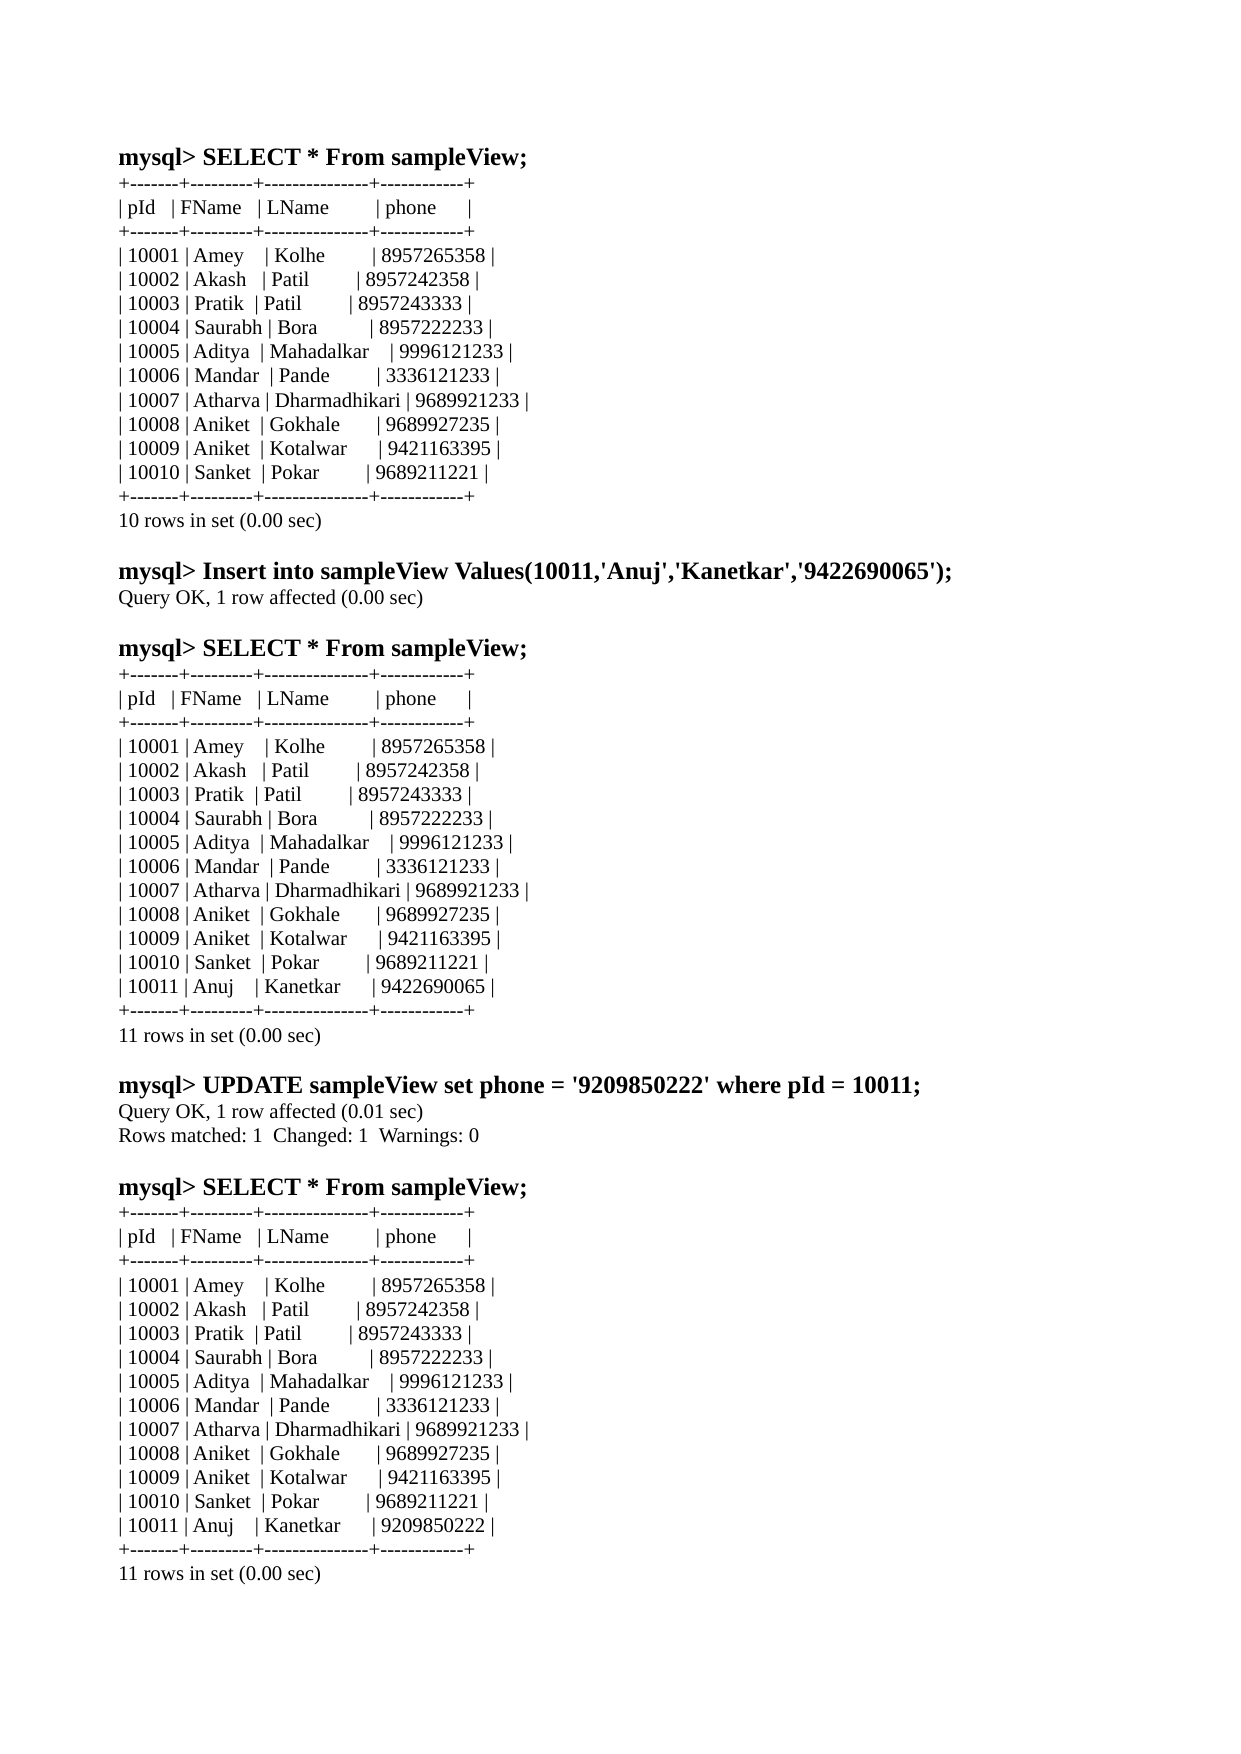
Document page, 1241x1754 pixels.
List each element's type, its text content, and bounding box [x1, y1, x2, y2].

text mysql> SELECT * From sampleView; [118, 633, 1122, 662]
text Query OK, 1 row affected (0.00 sec) [118, 585, 1122, 609]
text | 10003 | Pratik | Patil | 8957243333 | [118, 1321, 1122, 1345]
text | pId | FName | LName | phone | [118, 195, 1122, 219]
text +-------+---------+---------------+------------+ [118, 171, 1122, 195]
text | 10006 | Mandar | Pande | 3336121233 | [118, 854, 1122, 878]
text | 10002 | Akash | Patil | 8957242358 | [118, 1297, 1122, 1321]
text 11 rows in set (0.00 sec) [118, 1022, 1122, 1047]
text +-------+---------+---------------+------------+ [118, 1248, 1122, 1272]
text 11 rows in set (0.00 sec) [118, 1561, 1122, 1585]
text Rows matched: 1 Changed: 1 Warnings: 0 [118, 1123, 1122, 1147]
text | 10004 | Saurabh | Bora | 8957222233 | [118, 1345, 1122, 1369]
text | 10003 | Pratik | Patil | 8957243333 | [118, 782, 1122, 806]
text | 10010 | Sanket | Pokar | 9689211221 | [118, 950, 1122, 974]
text | 10008 | Aniket | Gokhale | 9689927235 | [118, 1441, 1122, 1465]
text mysql> Insert into sampleView Values(10011,'Anuj','Kanetkar','9422690065'); [118, 556, 1122, 585]
text | 10007 | Atharva | Dharmadhikari | 9689921233 | [118, 1417, 1122, 1441]
text | 10005 | Aditya | Mahadalkar | 9996121233 | [118, 1369, 1122, 1393]
text +-------+---------+---------------+------------+ [118, 219, 1122, 243]
text mysql> SELECT * From sampleView; [118, 142, 1122, 171]
text mysql> SELECT * From sampleView; [118, 1172, 1122, 1200]
text | 10011 | Anuj | Kanetkar | 9209850222 | [118, 1513, 1122, 1537]
text | 10003 | Pratik | Patil | 8957243333 | [118, 291, 1122, 315]
text | 10011 | Anuj | Kanetkar | 9422690065 | [118, 974, 1122, 998]
text +-------+---------+---------------+------------+ [118, 710, 1122, 734]
text 10 rows in set (0.00 sec) [118, 508, 1122, 532]
text | 10001 | Amey | Kolhe | 8957265358 | [118, 734, 1122, 758]
text | 10004 | Saurabh | Bora | 8957222233 | [118, 806, 1122, 830]
text | 10006 | Mandar | Pande | 3336121233 | [118, 1393, 1122, 1417]
text | 10001 | Amey | Kolhe | 8957265358 | [118, 1272, 1122, 1297]
text +-------+---------+---------------+------------+ [118, 662, 1122, 686]
text | 10004 | Saurabh | Bora | 8957222233 | [118, 315, 1122, 339]
text | pId | FName | LName | phone | [118, 686, 1122, 710]
text mysql> UPDATE sampleView set phone = '9209850222' where pId = 10011; [118, 1071, 1122, 1099]
text | 10002 | Akash | Patil | 8957242358 | [118, 267, 1122, 291]
text +-------+---------+---------------+------------+ [118, 998, 1122, 1022]
text | 10009 | Aniket | Kotalwar | 9421163395 | [118, 926, 1122, 950]
text +-------+---------+---------------+------------+ [118, 484, 1122, 508]
text | pId | FName | LName | phone | [118, 1224, 1122, 1248]
text | 10008 | Aniket | Gokhale | 9689927235 | [118, 412, 1122, 436]
text | 10005 | Aditya | Mahadalkar | 9996121233 | [118, 830, 1122, 854]
text | 10006 | Mandar | Pande | 3336121233 | [118, 363, 1122, 387]
text Query OK, 1 row affected (0.01 sec) [118, 1099, 1122, 1123]
text | 10002 | Akash | Patil | 8957242358 | [118, 758, 1122, 782]
text | 10007 | Atharva | Dharmadhikari | 9689921233 | [118, 387, 1122, 412]
text | 10005 | Aditya | Mahadalkar | 9996121233 | [118, 339, 1122, 363]
text | 10009 | Aniket | Kotalwar | 9421163395 | [118, 1465, 1122, 1489]
text | 10008 | Aniket | Gokhale | 9689927235 | [118, 902, 1122, 926]
text | 10010 | Sanket | Pokar | 9689211221 | [118, 1489, 1122, 1513]
text | 10009 | Aniket | Kotalwar | 9421163395 | [118, 436, 1122, 460]
text +-------+---------+---------------+------------+ [118, 1537, 1122, 1561]
text | 10007 | Atharva | Dharmadhikari | 9689921233 | [118, 878, 1122, 902]
text | 10001 | Amey | Kolhe | 8957265358 | [118, 243, 1122, 267]
text +-------+---------+---------------+------------+ [118, 1200, 1122, 1224]
text | 10010 | Sanket | Pokar | 9689211221 | [118, 460, 1122, 484]
